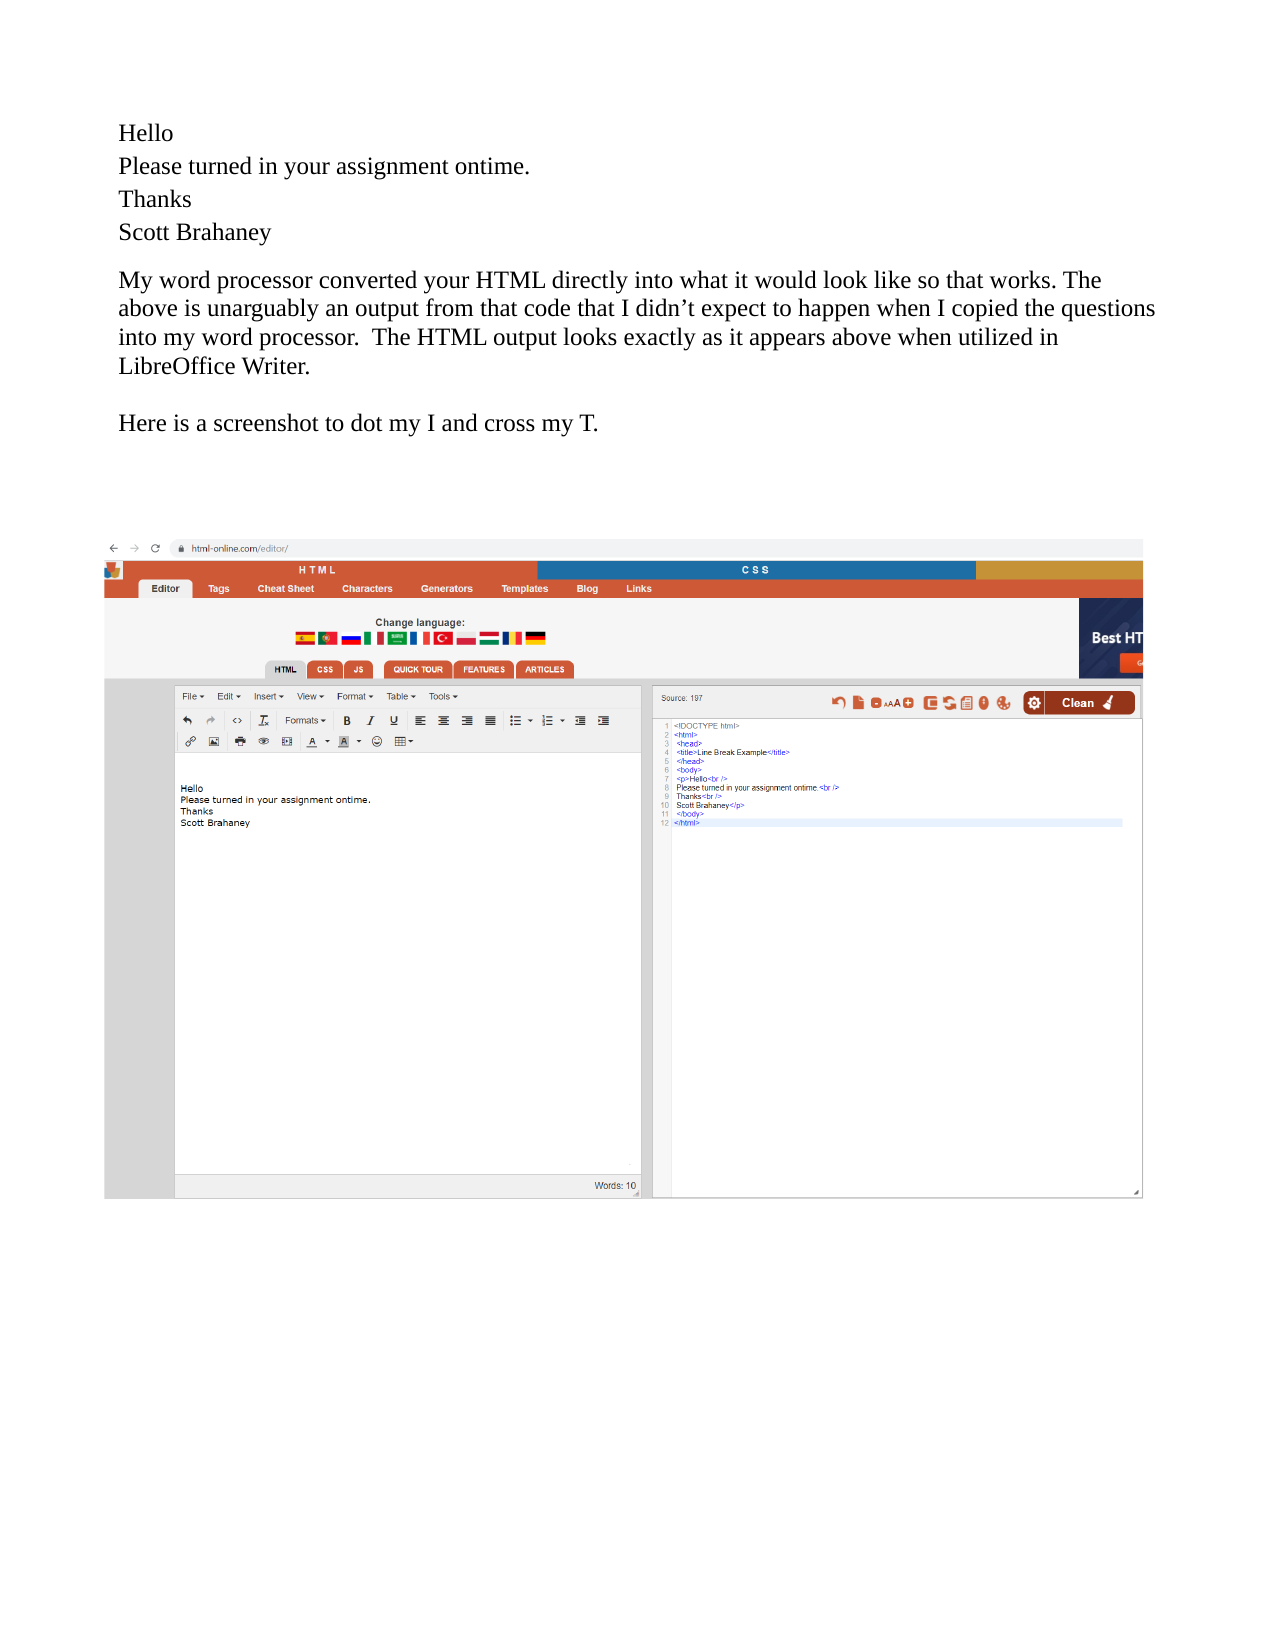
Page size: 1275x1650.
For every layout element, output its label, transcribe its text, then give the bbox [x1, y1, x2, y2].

text My word processor converted your HTML directly into what it would look like so that works. The above is unarguably an output from that code that I didn’t expect to happen when I copied the questions into my word processor. The HTML output looks exactly as it appears above when utilized in LibreOffice Writer. Here is a screenshot to dot my I and cross my T. [118, 265, 1157, 466]
text Hello Please turned in your assignment ontime. Thanks Scott Brahaney [118, 118, 1157, 246]
picture [104, 539, 1144, 1199]
